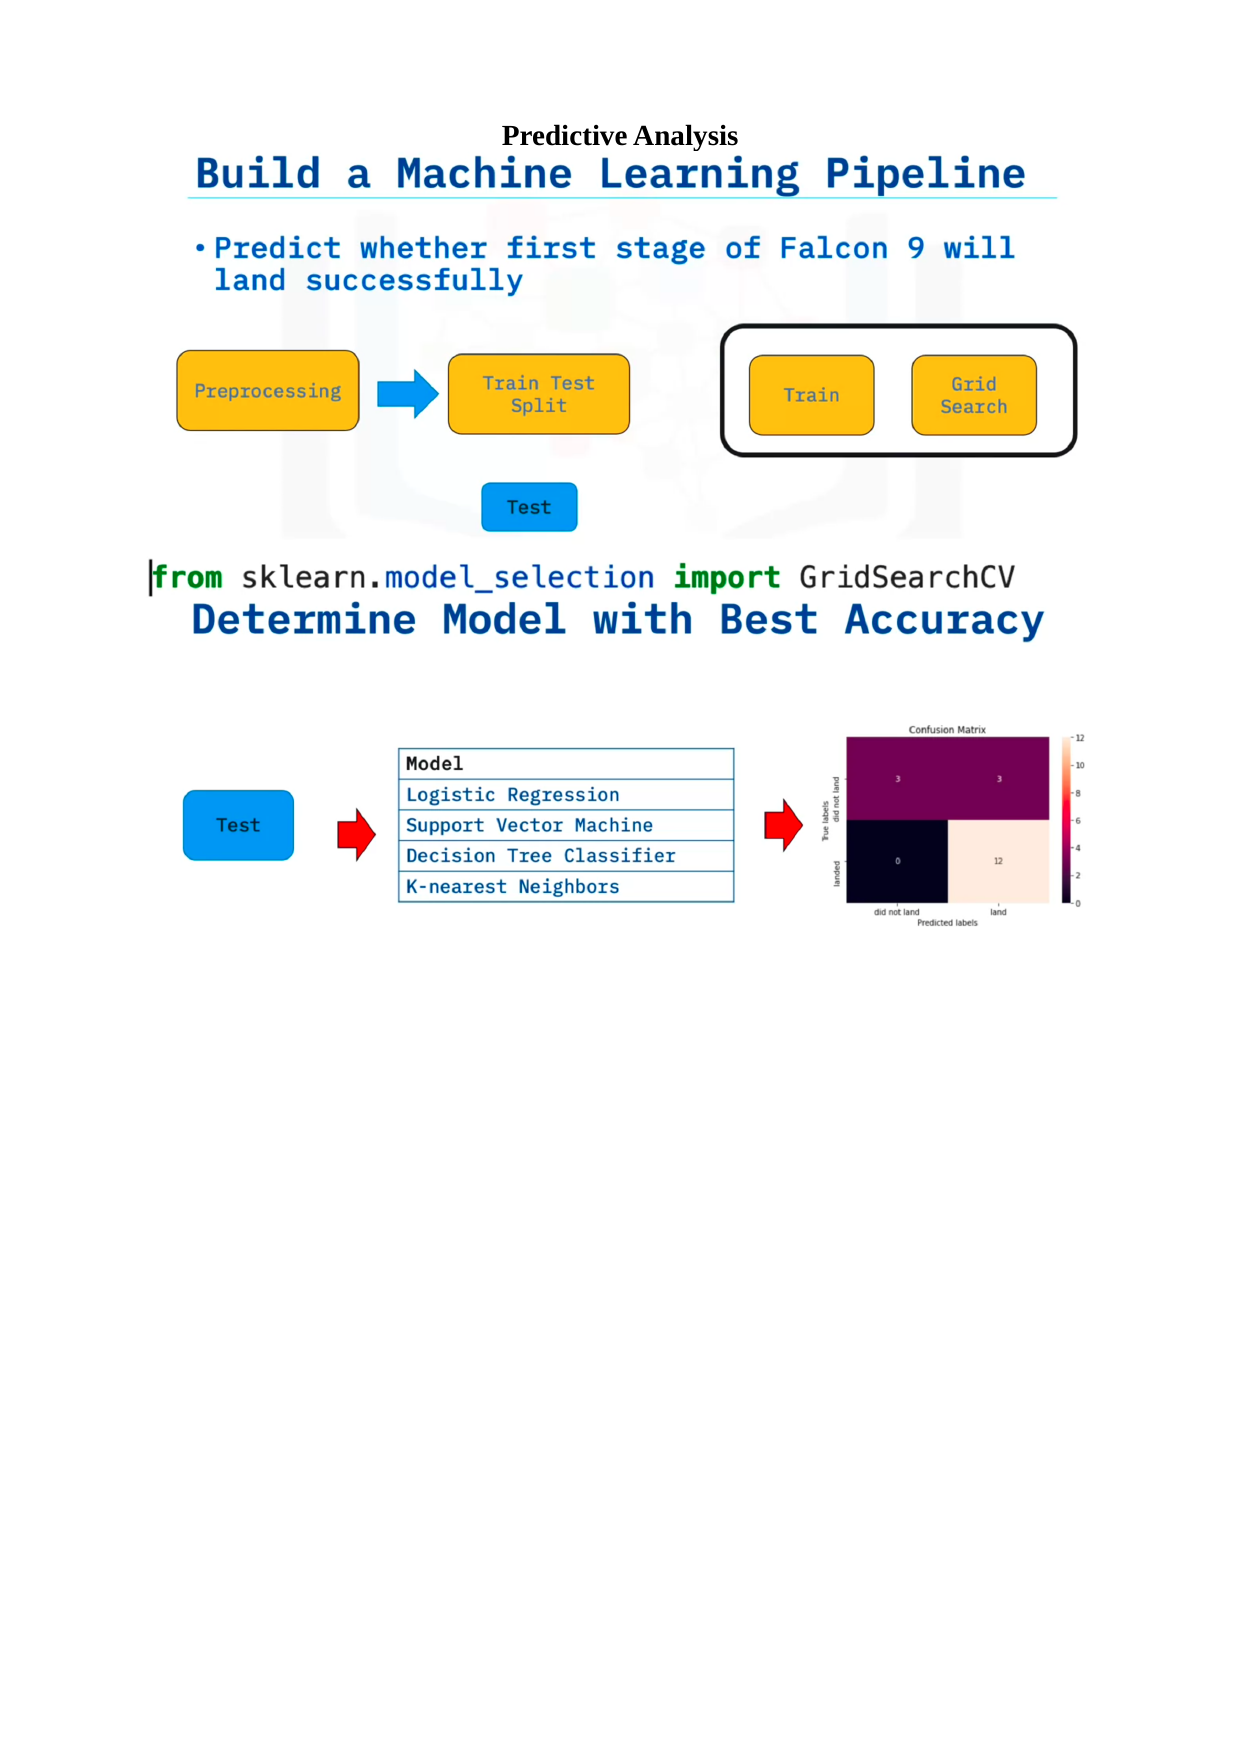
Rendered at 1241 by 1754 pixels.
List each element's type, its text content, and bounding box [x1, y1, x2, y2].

text Predictive Analysis [118, 118, 1122, 151]
picture [118, 151, 1123, 934]
